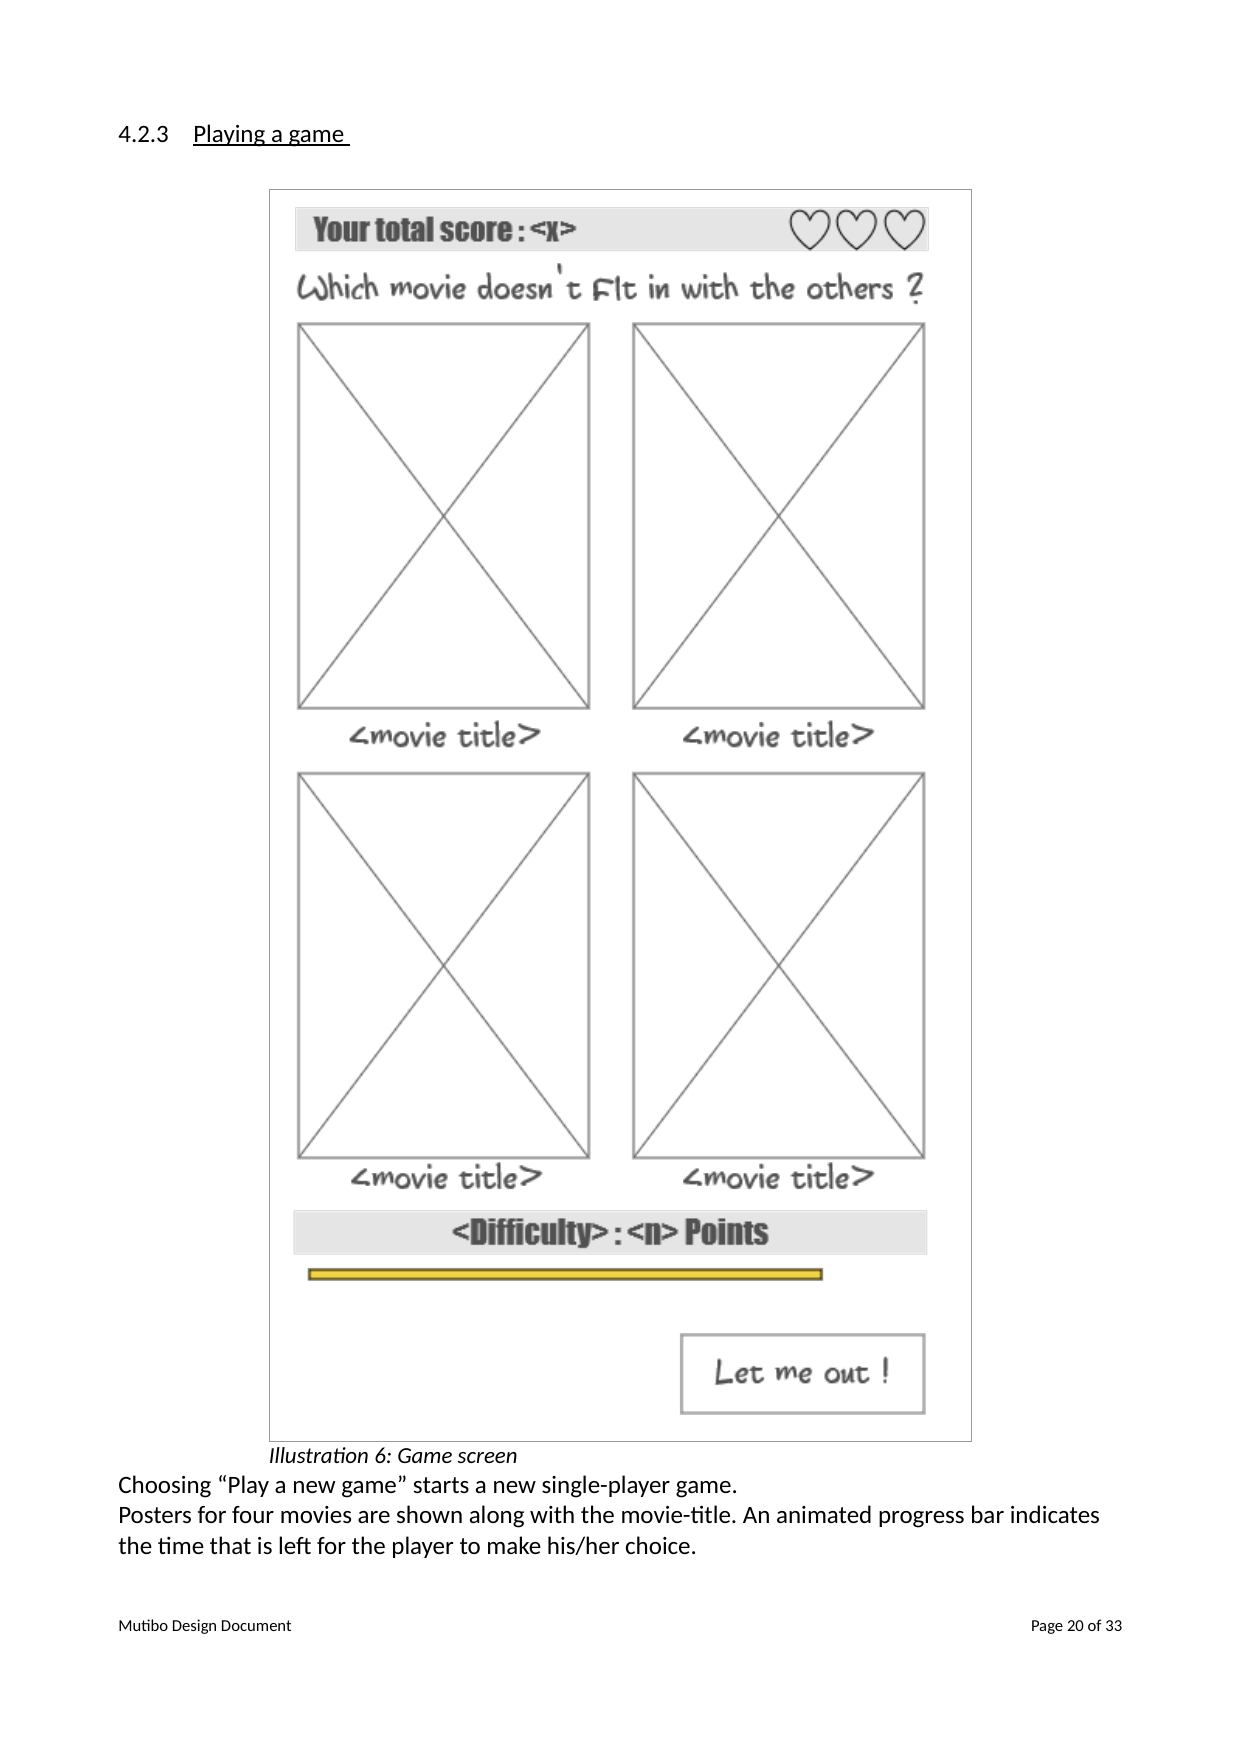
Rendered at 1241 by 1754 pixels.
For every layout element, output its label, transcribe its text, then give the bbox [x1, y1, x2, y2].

text Choosing “Play a new game” starts a new single-player game. [118, 161, 1122, 1499]
text Illustration 6: Game screen [268, 190, 972, 1469]
subtitle Playing a game [118, 118, 1122, 149]
text Posters for four movies are shown along with the movie-title. An animated progress bar indicates the time that is left for the player to make his/her choice. [118, 1499, 1122, 1560]
picture [271, 192, 969, 1438]
